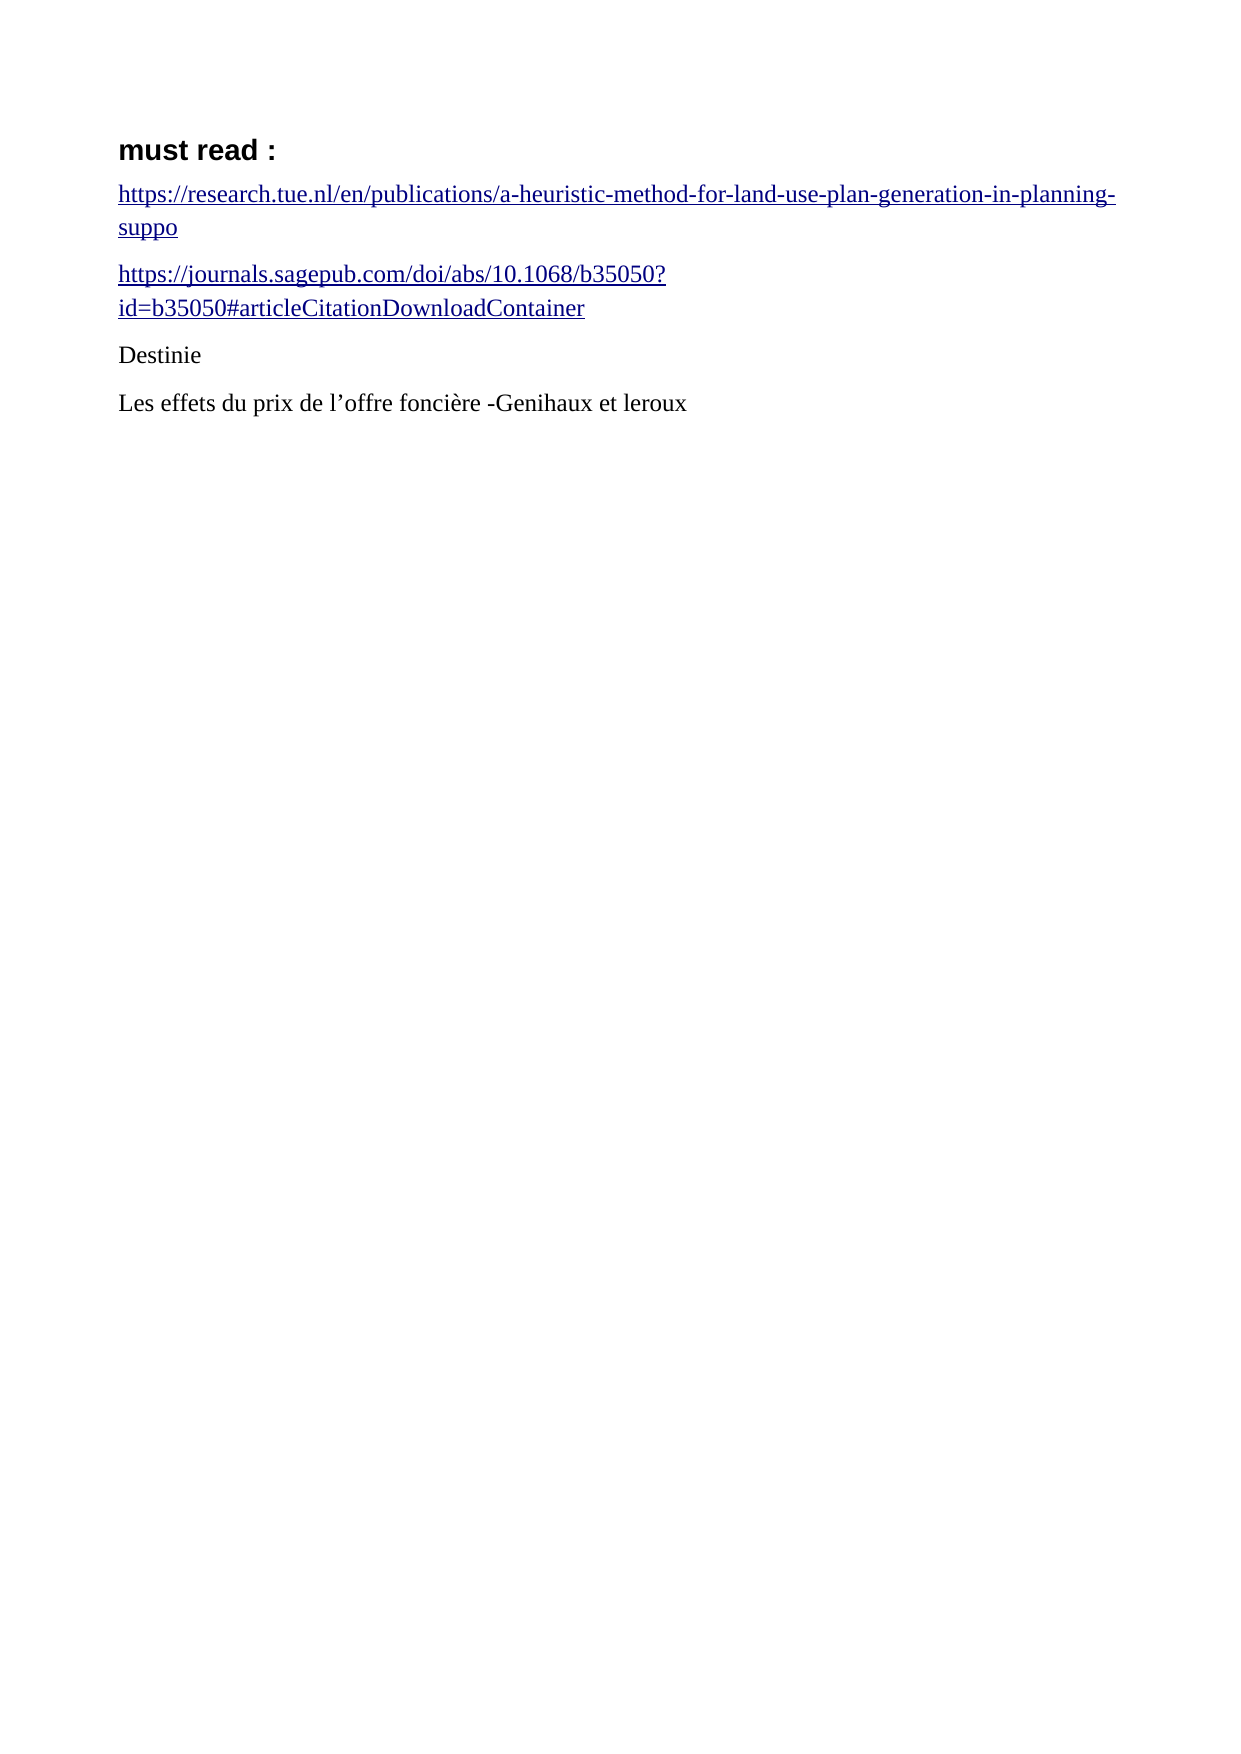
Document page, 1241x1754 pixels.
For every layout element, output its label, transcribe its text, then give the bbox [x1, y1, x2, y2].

text Les effets du prix de l’offre foncière -Genihaux et leroux [118, 388, 1122, 417]
subtitle must read : [118, 133, 1122, 166]
text https://research.tue.nl/en/publications/a-heuristic-method-for-land-use-plan-generation-in-planning-suppo [118, 179, 1122, 241]
text Destinie [118, 340, 1122, 369]
text https://journals.sagepub.com/doi/abs/10.1068/b35050?id=b35050#articleCitationDownloadContainer [118, 259, 1122, 321]
